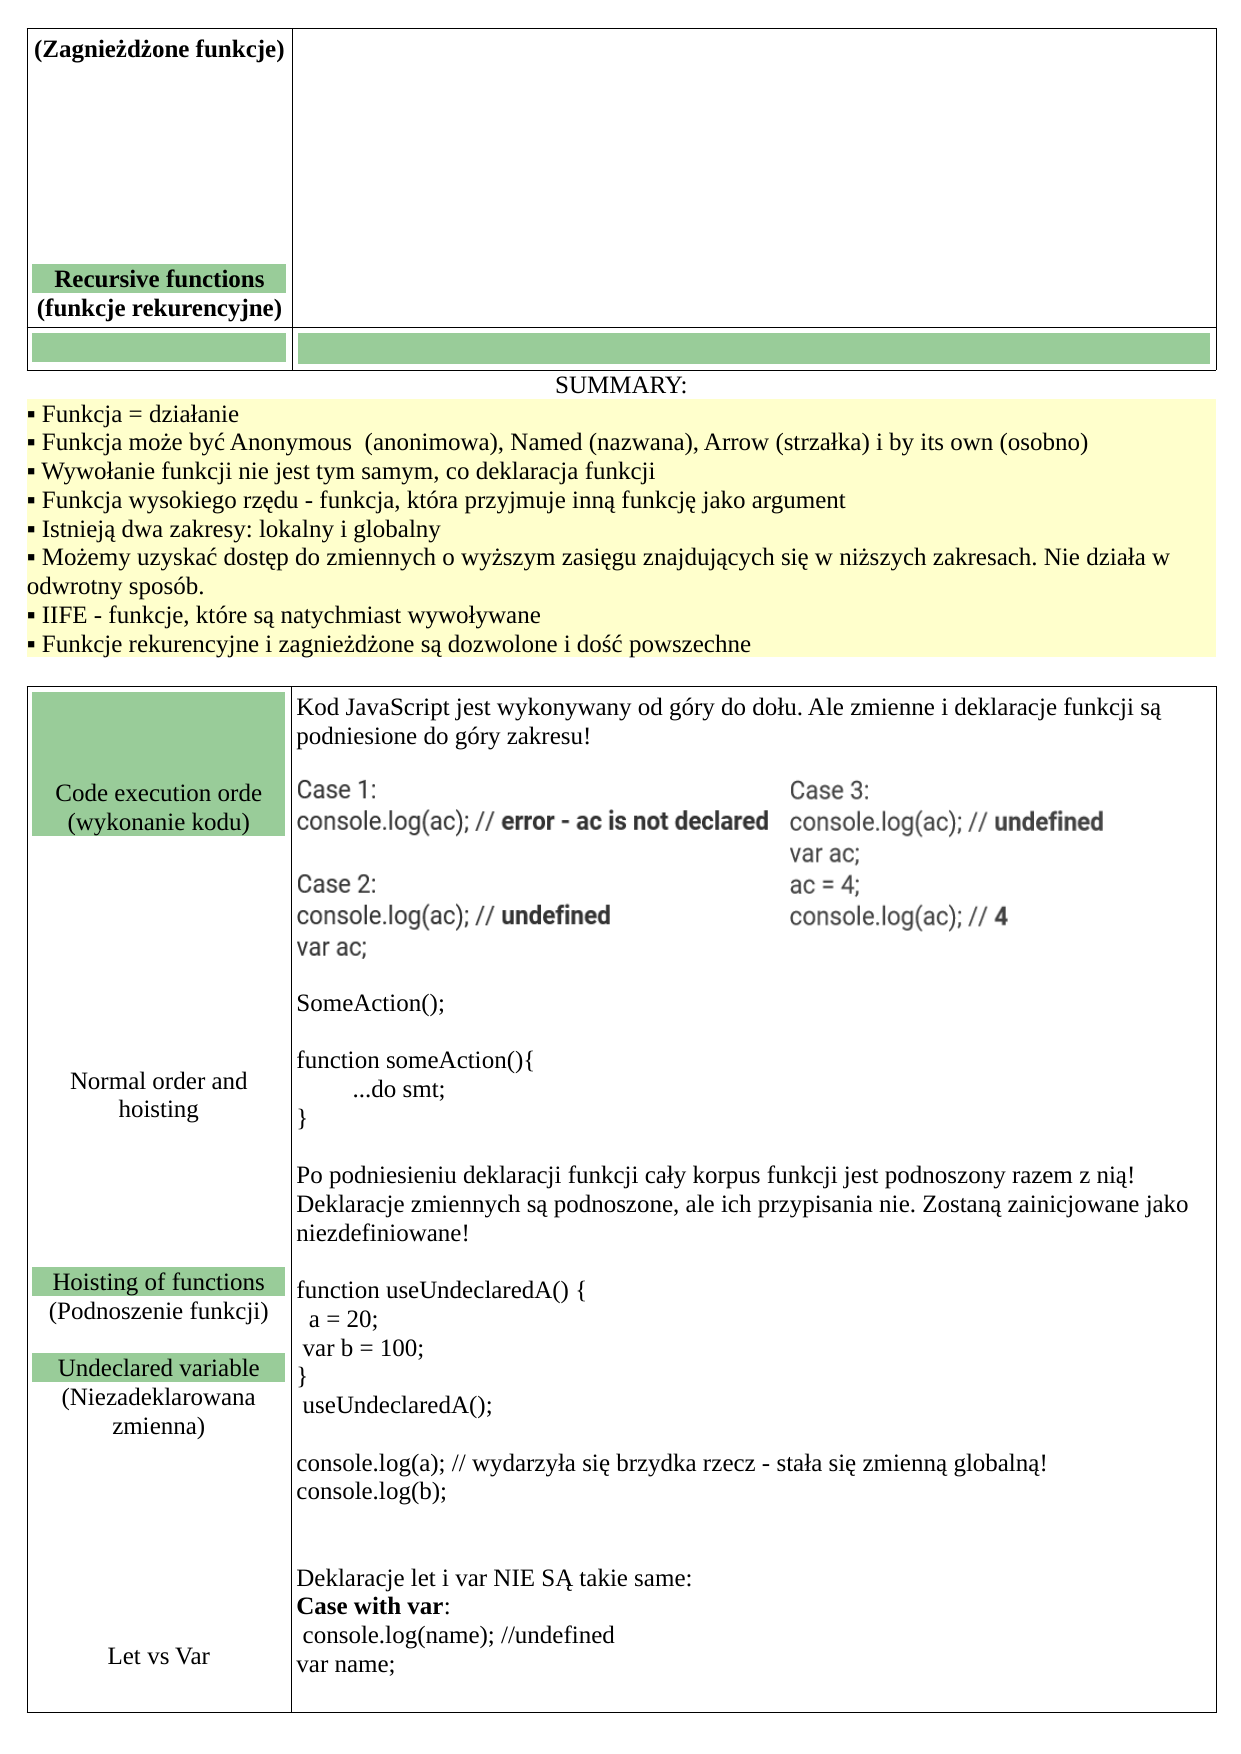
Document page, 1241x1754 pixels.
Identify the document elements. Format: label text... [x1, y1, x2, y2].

table_cell [293, 328, 1216, 370]
picture [293, 768, 1116, 959]
text ▪ IIFE - funkcje, które są natychmiast wywoływane [27, 600, 1216, 629]
table_header (Zagnieżdżone funkcje) Recursive functions (funkcje rekurencyjne) [28, 29, 292, 327]
text ▪ Funkcja = działanie [27, 399, 1216, 427]
text SUMMARY: [27, 371, 1216, 399]
text ▪ Możemy uzyskać dostęp do zmiennych o wyższym zasięgu znajdujących się w niższych zakresach. Nie działa w odwrotny sposób. [27, 542, 1216, 600]
table_header Kod JavaScript jest wykonywany od góry do dołu. Ale zmienne i deklaracje funkcji są podniesione do góry zakresu! SomeAction(); function someAction(){ ...do smt; } Po podniesieniu deklaracji funkcji cały korpus funkcji jest podnoszony razem z nią! Deklaracje zmiennych są podnoszone, ale ich przypisania nie. Zostaną zainicjowane jako niezdefiniowane! function useUndeclaredA() { a = 20; var b = 100; } useUndeclaredA(); console.log(a); // wydarzyła się brzydka rzecz - stała się zmienną globalną! console.log(b); Deklaracje let i var NIE SĄ takie same: Case with var: console.log(name); //undefined var name; [292, 687, 1216, 1712]
text ▪ Funkcja może być Anonymous (anonimowa), Named (nazwana), Arrow (strzałka) i by its own (osobno) [27, 427, 1216, 456]
text ▪ Wywołanie funkcji nie jest tym samym, co deklaracja funkcji [27, 456, 1216, 485]
text ▪ Funkcja wysokiego rzędu - funkcja, która przyjmuje inną funkcję jako argument [27, 485, 1216, 514]
text ▪ Istnieją dwa zakresy: lokalny i globalny [27, 514, 1216, 542]
table_cell [28, 328, 292, 370]
table_header [293, 29, 1216, 327]
table_header Code execution orde (wykonanie kodu) Normal order and hoisting Hoisting of functions (Podnoszenie funkcji) Undeclared variable (Niezadeklarowana zmienna) Let vs Var [28, 687, 291, 1712]
text ▪ Funkcje rekurencyjne i zagnieżdżone są dozwolone i dość powszechne [27, 629, 1216, 657]
